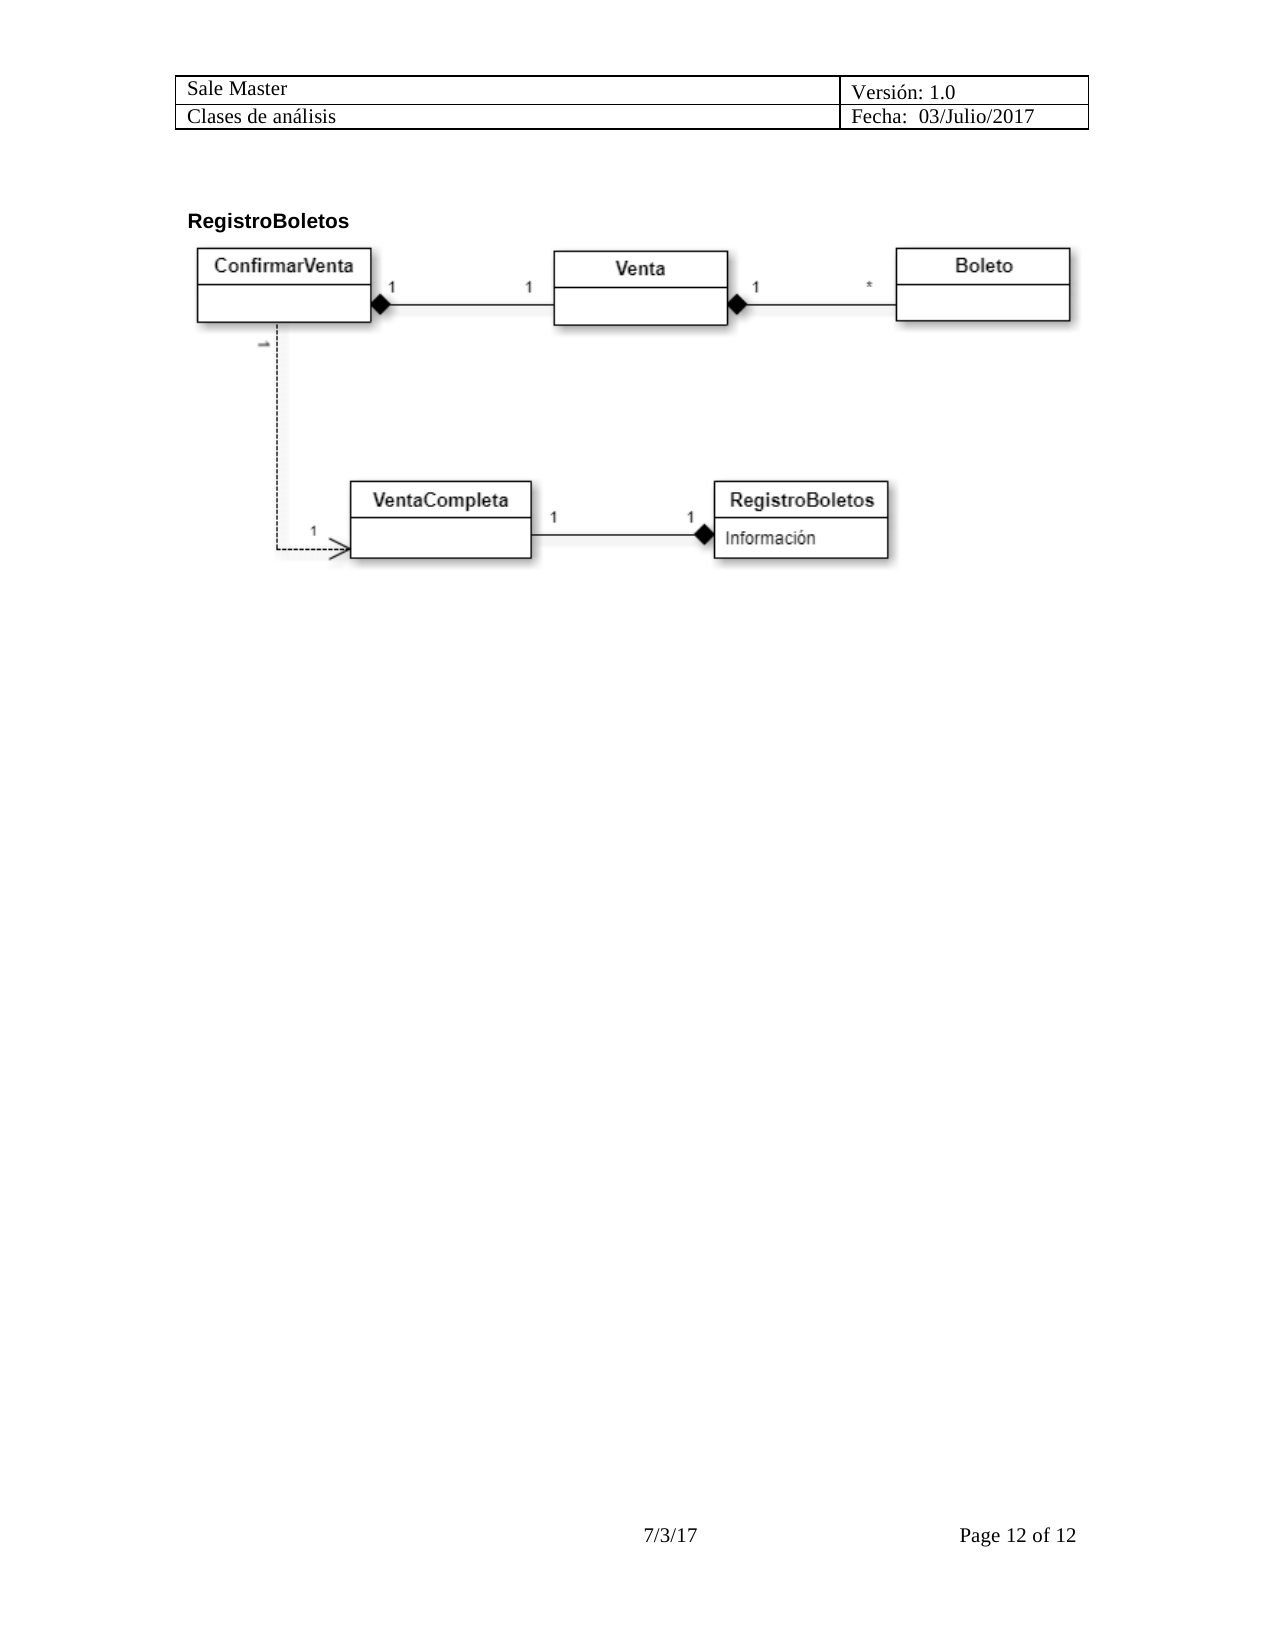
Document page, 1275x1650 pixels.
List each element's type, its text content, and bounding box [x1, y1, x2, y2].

subtitle RegistroBoletos [187, 209, 1087, 233]
picture [187, 233, 1088, 588]
